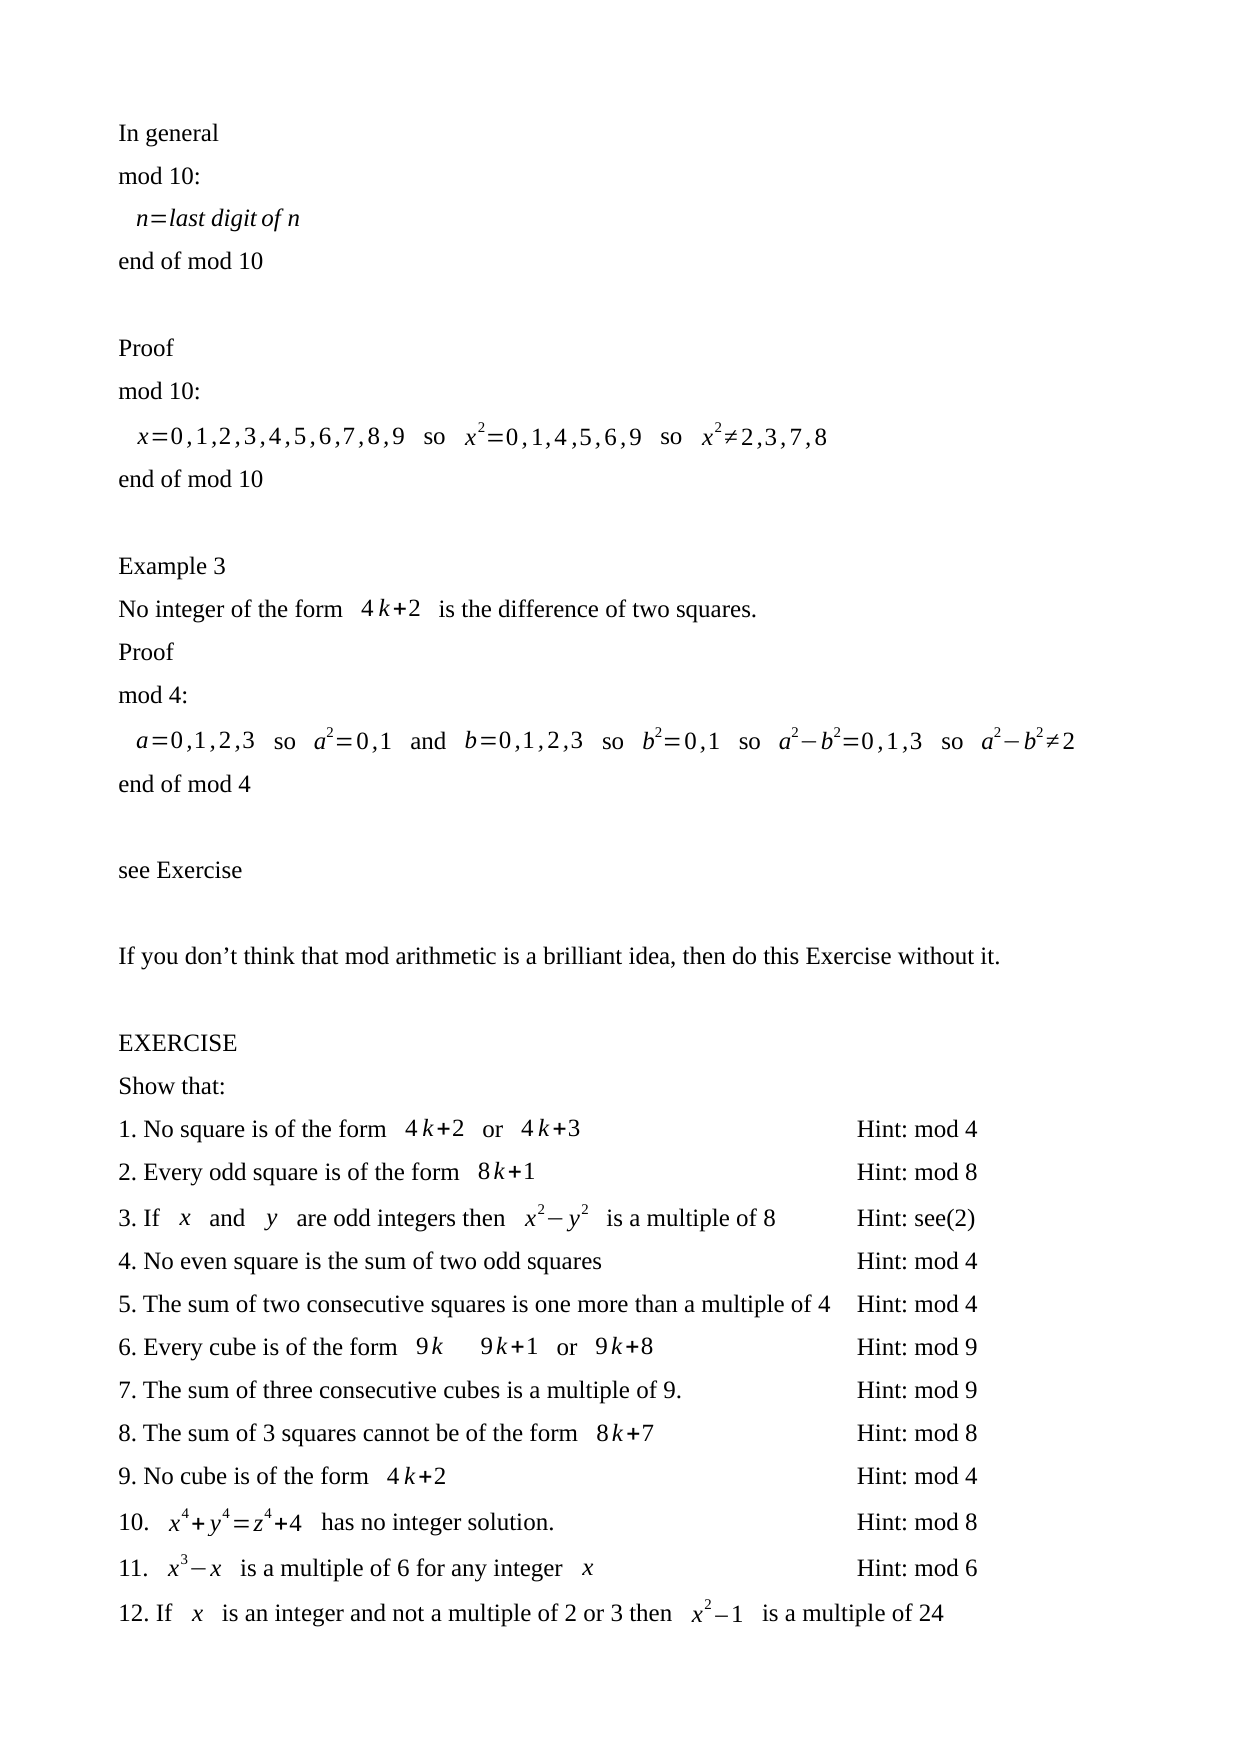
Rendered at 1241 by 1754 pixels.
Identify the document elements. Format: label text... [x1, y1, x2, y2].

text soso [118, 419, 1122, 450]
text Proof [118, 333, 1122, 361]
text mod 4: [118, 680, 1122, 709]
text end of mod 4 [118, 769, 1122, 798]
text 9. No cube is of the form Hint: mod 4 [118, 1461, 1122, 1490]
text Show that: [118, 1071, 1122, 1099]
text 5. The sum of two consecutive squares is one more than a multiple of 4 Hint: mod 4 [118, 1289, 1122, 1318]
text EXERCISE [118, 1028, 1122, 1056]
text 11.is a multiple of 6 for any integer Hint: mod 6 [118, 1550, 1122, 1581]
text 2. Every odd square is of the form Hint: mod 8 [118, 1157, 1122, 1186]
text see Exercise [118, 855, 1122, 884]
text Proof [118, 637, 1122, 666]
text If you don’t think that mod arithmetic is a brilliant idea, then do this Exercise without it. [118, 941, 1122, 970]
text soandsososo [118, 723, 1122, 754]
text In general [118, 118, 1122, 147]
text 7. The sum of three consecutive cubes is a multiple of 9. Hint: mod 9 [118, 1375, 1122, 1404]
text mod 10: [118, 376, 1122, 404]
text Example 3 [118, 551, 1122, 579]
text end of mod 10 [118, 464, 1122, 493]
text 3. Ifandare odd integers thenis a multiple of 8 Hint: see(2) [118, 1200, 1122, 1231]
text 10.has no integer solution. Hint: mod 8 [118, 1504, 1122, 1536]
text 8. The sum of 3 squares cannot be of the form Hint: mod 8 [118, 1418, 1122, 1447]
text 4. No even square is the sum of two odd squares Hint: mod 4 [118, 1246, 1122, 1274]
text 12. Ifis an integer and not a multiple of 2 or 3 thenis a multiple of 24 [118, 1596, 1122, 1627]
text 6. Every cube is of the formor Hint: mod 9 [118, 1332, 1122, 1361]
text No integer of the formis the difference of two squares. [118, 594, 1122, 623]
text mod 10: [118, 161, 1122, 190]
text end of mod 10 [118, 246, 1122, 275]
text 1. No square is of the formor Hint: mod 4 [118, 1114, 1122, 1143]
